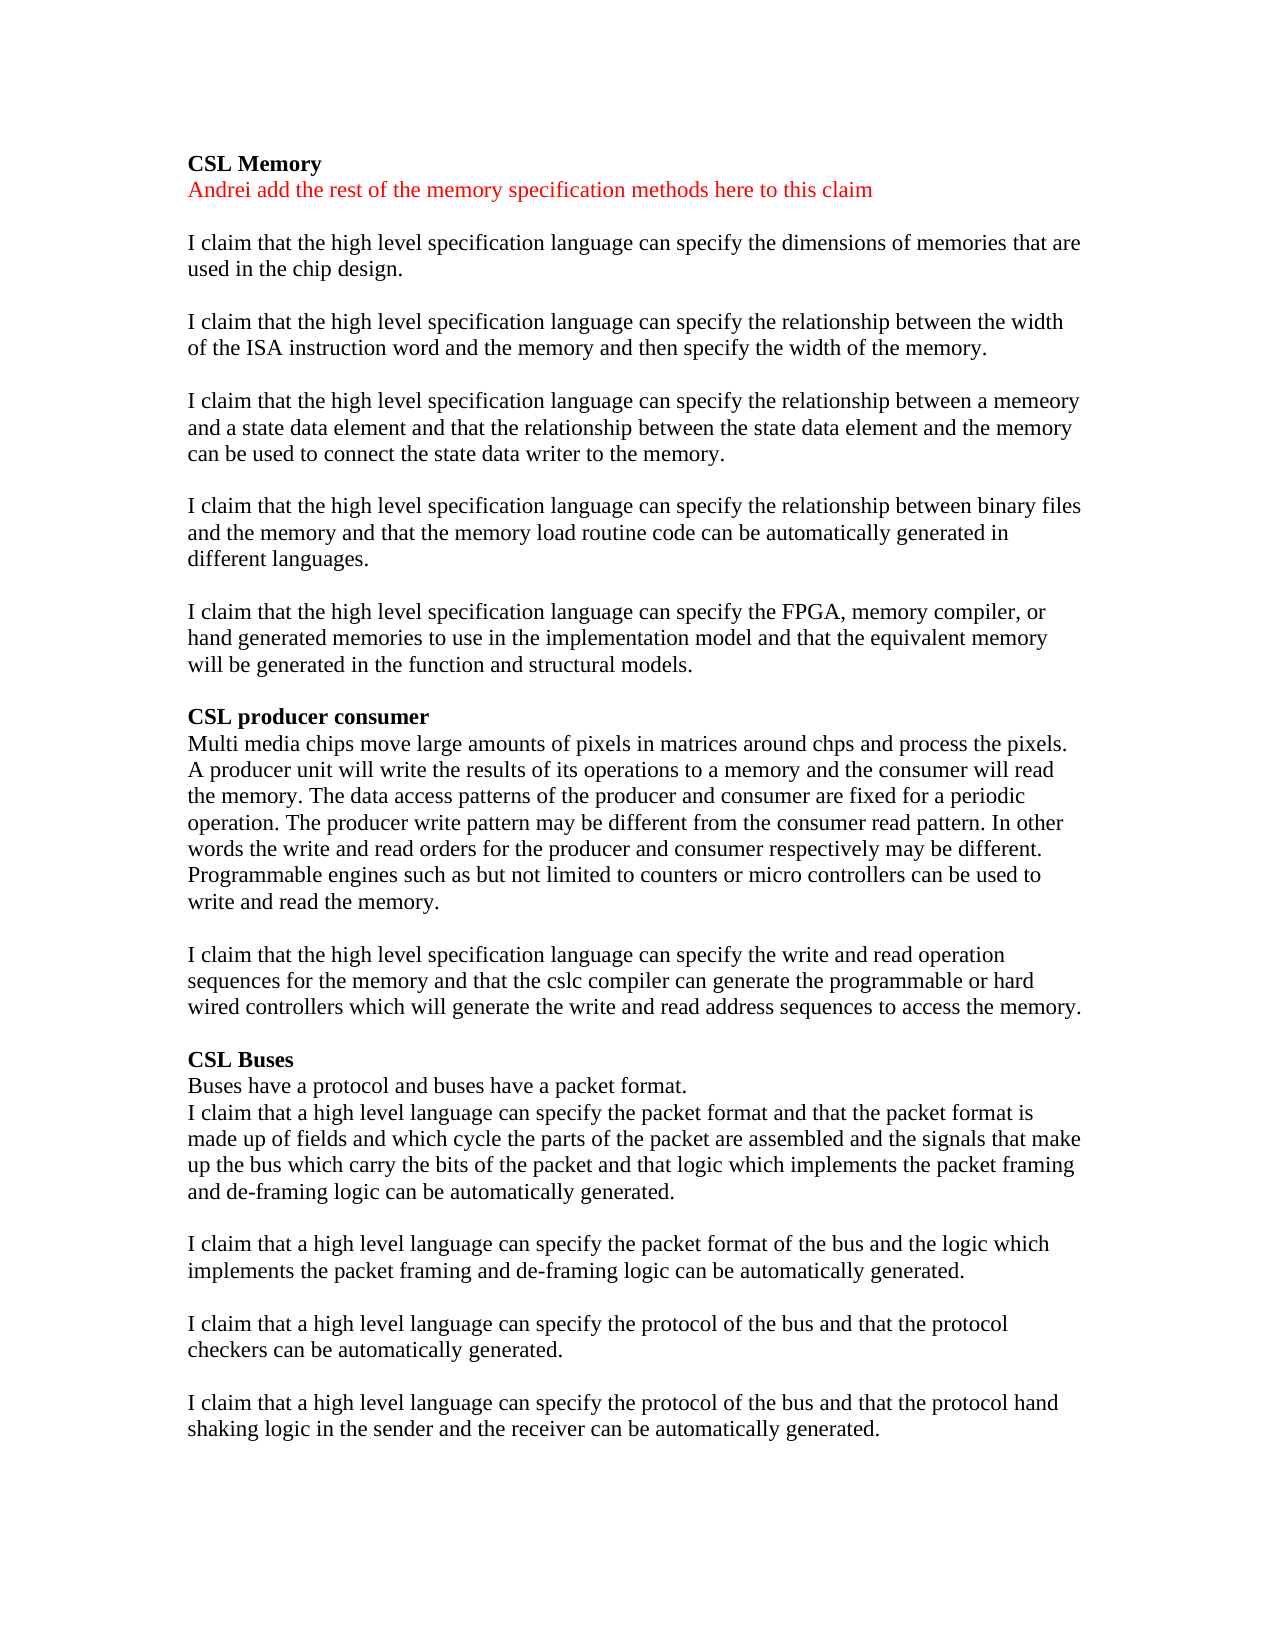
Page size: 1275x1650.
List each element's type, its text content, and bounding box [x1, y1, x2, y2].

text I claim that a high level language can specify the protocol of the bus and that the protocol hand shaking logic in the sender and the receiver can be automatically generated. [187, 1389, 1087, 1441]
text I claim that the high level specification language can specify the relationship between binary files and the memory and that the memory load routine code can be automatically generated in different languages. [187, 493, 1087, 572]
text CSL Memory [187, 150, 1087, 176]
text I claim that the high level specification language can specify the write and read operation sequences for the memory and that the cslc compiler can generate the programmable or hard wired controllers which will generate the write and read address sequences to access the memory. [187, 941, 1087, 1020]
text I claim that the high level specification language can specify the dimensions of memories that are used in the chip design. [187, 229, 1087, 282]
text CSL Buses [187, 1046, 1087, 1072]
text I claim that a high level language can specify the packet format of the bus and the logic which implements the packet framing and de-framing logic can be automatically generated. [187, 1231, 1087, 1283]
text Multi media chips move large amounts of pixels in matrices around chps and process the pixels. A producer unit will write the results of its operations to a memory and the consumer will read the memory. The data access patterns of the producer and consumer are fixed for a periodic operation. The producer write pattern may be different from the consumer read pattern. In other words the write and read orders for the producer and consumer respectively may be different. Programmable engines such as but not limited to counters or micro controllers can be used to write and read the memory. [187, 730, 1087, 914]
text I claim that a high level language can specify the protocol of the bus and that the protocol checkers can be automatically generated. [187, 1309, 1087, 1362]
text I claim that the high level specification language can specify the relationship between the width of the ISA instruction word and the memory and then specify the width of the memory. [187, 308, 1087, 361]
text I claim that the high level specification language can specify the relationship between a memeory and a state data element and that the relationship between the state data element and the memory can be used to connect the state data writer to the memory. [187, 387, 1087, 466]
text I claim that a high level language can specify the packet format and that the packet format is made up of fields and which cycle the parts of the packet are assembled and the signals that make up the bus which carry the bits of the packet and that logic which implements the packet framing and de-framing logic can be automatically generated. [187, 1099, 1087, 1204]
text CSL producer consumer [187, 703, 1087, 730]
text I claim that the high level specification language can specify the FPGA, memory compiler, or hand generated memories to use in the implementation model and that the equivalent memory will be generated in the function and structural models. [187, 598, 1087, 677]
text Buses have a protocol and buses have a packet format. [187, 1072, 1087, 1099]
text Andrei add the rest of the memory specification methods here to this claim [187, 176, 1087, 203]
